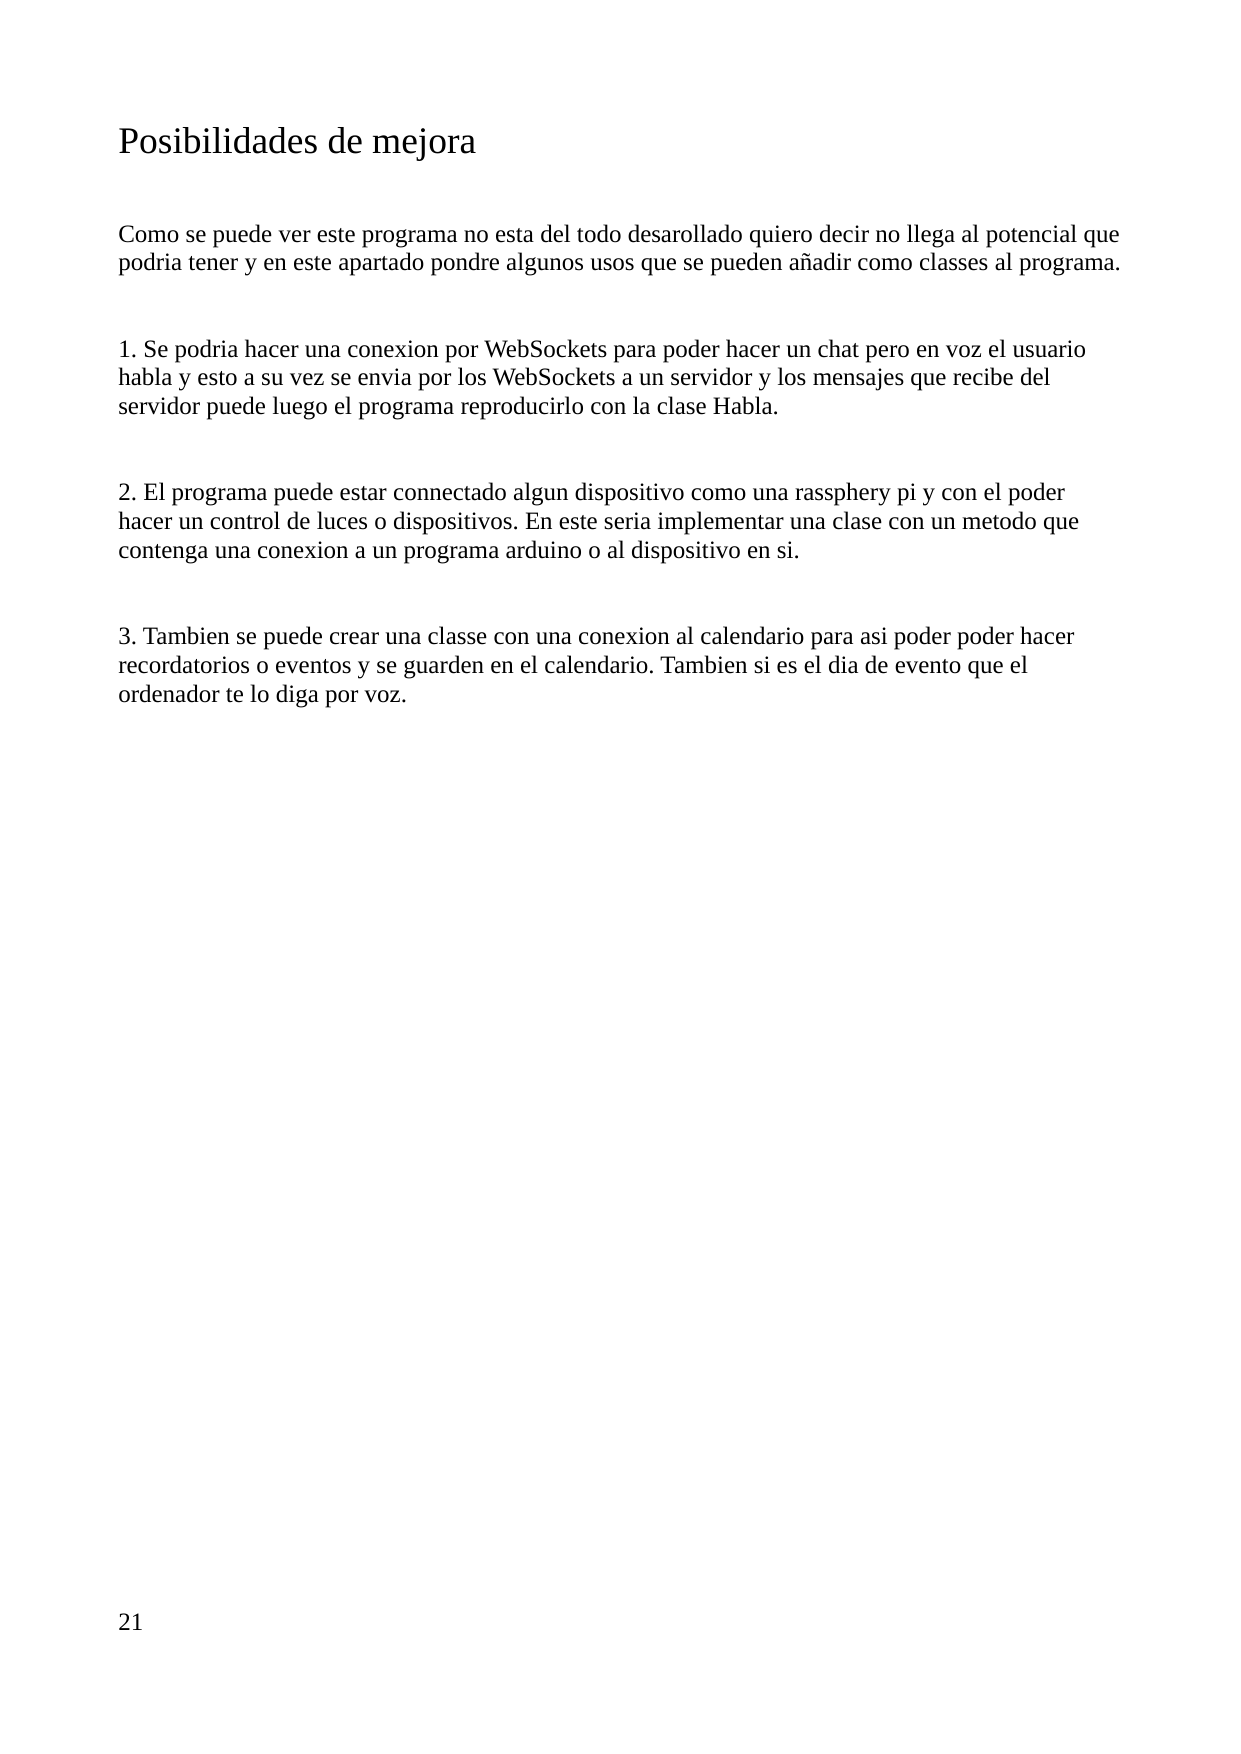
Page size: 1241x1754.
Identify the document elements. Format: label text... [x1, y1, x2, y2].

text Como se puede ver este programa no esta del todo desarollado quiero decir no llega al potencial que podria tener y en este apartado pondre algunos usos que se pueden añadir como classes al programa. [118, 219, 1122, 276]
text 2. El programa puede estar connectado algun dispositivo como una rassphery pi y con el poder hacer un control de luces o dispositivos. En este seria implementar una clase con un metodo que contenga una conexion a un programa arduino o al dispositivo en si. [118, 477, 1122, 564]
text Posibilidades de mejora [118, 118, 1122, 161]
text 1. Se podria hacer una conexion por WebSockets para poder hacer un chat pero en voz el usuario habla y esto a su vez se envia por los WebSockets a un servidor y los mensajes que recibe del servidor puede luego el programa reproducirlo con la clase Habla. [118, 334, 1122, 420]
text 3. Tambien se puede crear una classe con una conexion al calendario para asi poder poder hacer recordatorios o eventos y se guarden en el calendario. Tambien si es el dia de evento que el ordenador te lo diga por voz. [118, 621, 1122, 707]
